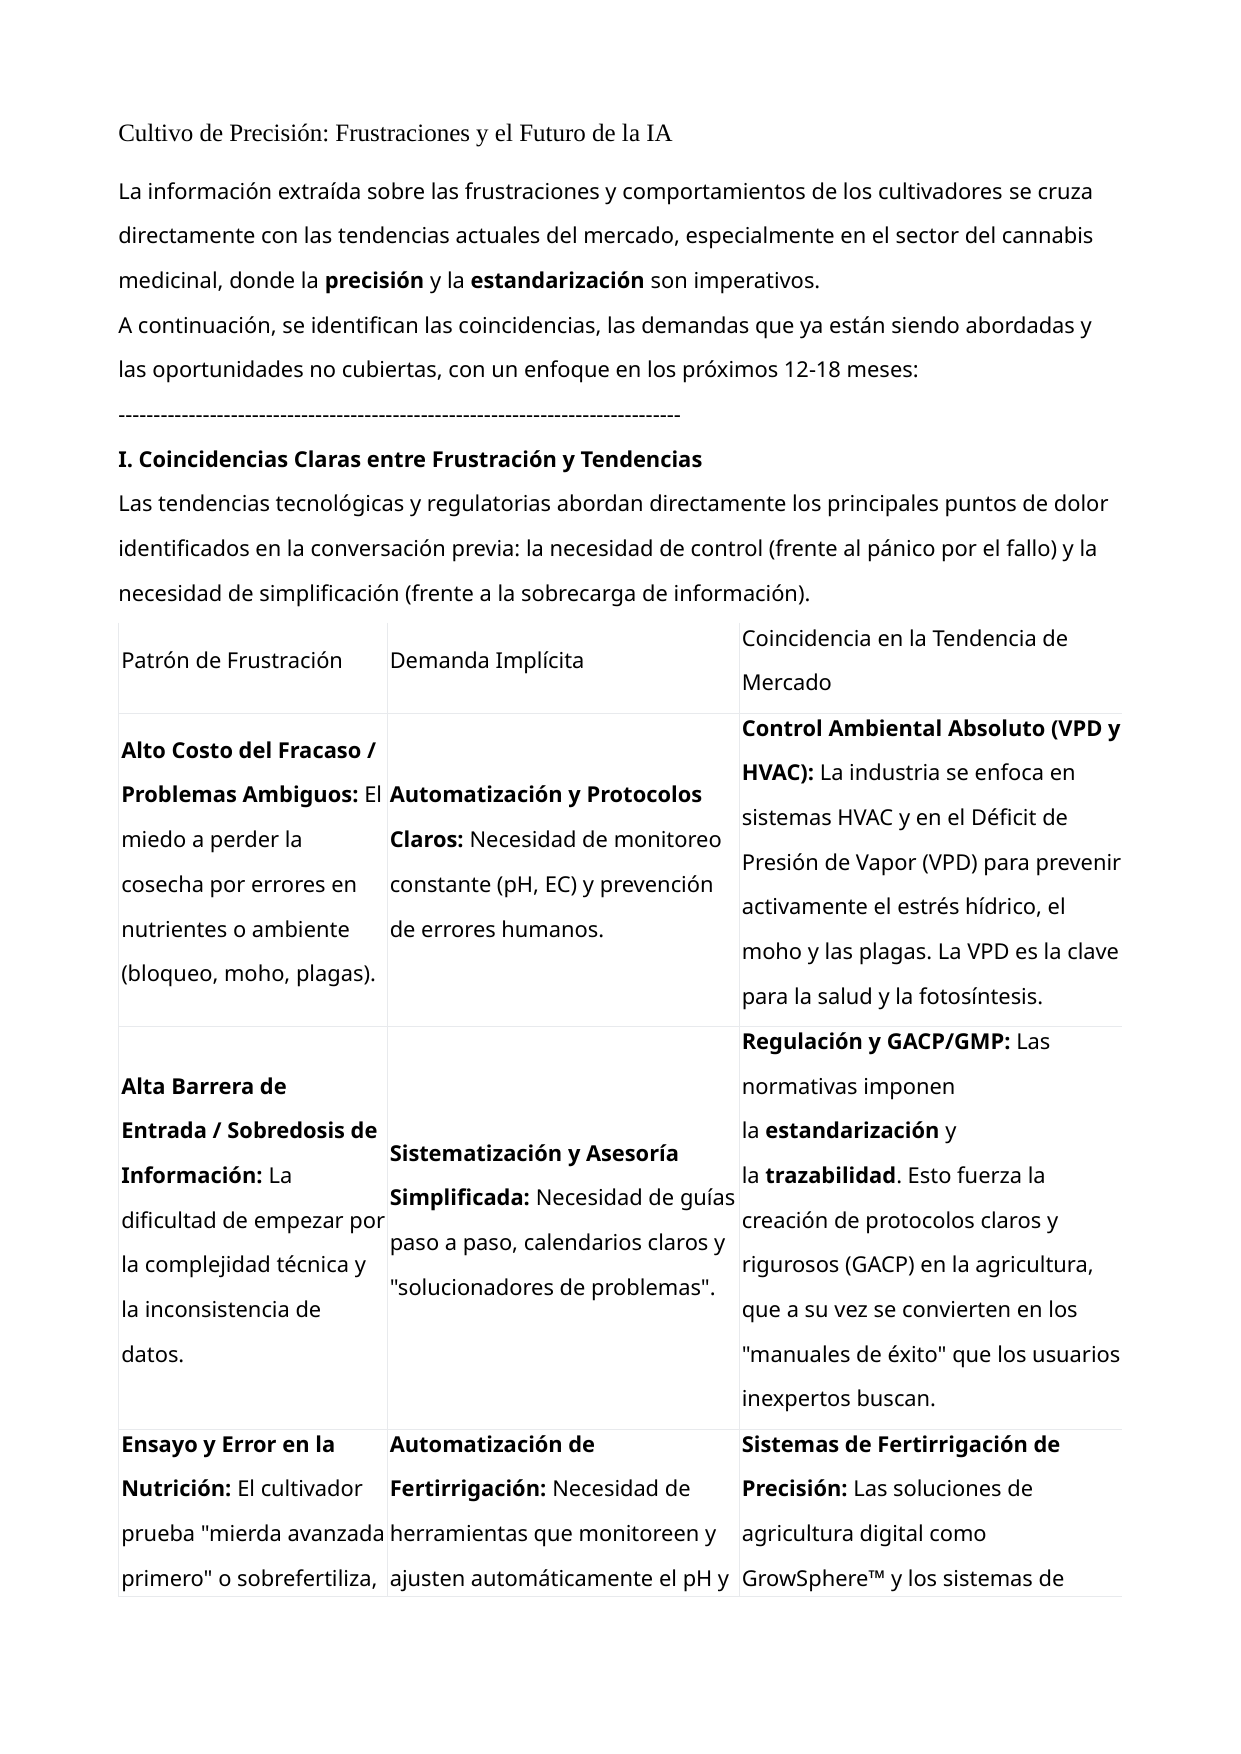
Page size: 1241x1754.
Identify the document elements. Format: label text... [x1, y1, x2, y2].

text A continuación, se identifican las coincidencias, las demandas que ya están siendo abordadas y las oportunidades no cubiertas, con un enfoque en los próximos 12-18 meses: [118, 310, 1122, 384]
text La información extraída sobre las frustraciones y comportamientos de los cultivadores se cruza directamente con las tendencias actuales del mercado, especialmente en el sector del cannabis medicinal, donde la precisión y la estandarización son imperativos. [118, 176, 1122, 295]
text Las tendencias tecnológicas y regulatorias abordan directamente los principales puntos de dolor identificados en la conversación previa: la necesidad de control (frente al pánico por el fallo) y la necesidad de simplificación (frente a la sobrecarga de información). [118, 488, 1122, 608]
table_cell Automatización y Protocolos Claros: Necesidad de monitoreo constante (pH, EC) y prevención de errores humanos. [388, 714, 739, 1026]
table_cell Automatización de Fertirrigación: Necesidad de herramientas que monitoreen y ajusten automáticamente el pH y [388, 1430, 739, 1596]
table_cell Alto Costo del Fracaso / Problemas Ambiguos: El miedo a perder la cosecha por errores en nutrientes o ambiente (bloqueo, moho, plagas). [119, 714, 387, 1026]
table_header Coincidencia en la Tendencia de Mercado [740, 623, 1122, 712]
table_header Patrón de Frustración [119, 623, 387, 712]
text I. Coincidencias Claras entre Frustración y Tendencias [118, 444, 1122, 473]
table_cell Sistemas de Fertirrigación de Precisión: Las soluciones de agricultura digital como GrowSphere™ y los sistemas de [740, 1430, 1122, 1596]
text -------------------------------------------------------------------------------- [118, 399, 1122, 429]
table_cell Control Ambiental Absoluto (VPD y HVAC): La industria se enfoca en sistemas HVAC y en el Déficit de Presión de Vapor (VPD) para prevenir activamente el estrés hídrico, el moho y las plagas. La VPD es la clave para la salud y la fotosíntesis. [740, 714, 1122, 1026]
text Cultivo de Precisión: Frustraciones y el Futuro de la IA [118, 118, 1122, 147]
table_cell Sistematización y Asesoría Simplificada: Necesidad de guías paso a paso, calendarios claros y "solucionadores de problemas". [388, 1027, 739, 1429]
table_cell Alta Barrera de Entrada / Sobredosis de Información: La dificultad de empezar por la complejidad técnica y la inconsistencia de datos. [119, 1027, 387, 1429]
table_cell Ensayo y Error en la Nutrición: El cultivador prueba "mierda avanzada primero" o sobrefertiliza, [119, 1430, 387, 1596]
table_header Demanda Implícita [388, 623, 739, 712]
table_cell Regulación y GACP/GMP: Las normativas imponen la estandarización y la trazabilidad. Esto fuerza la creación de protocolos claros y rigurosos (GACP) en la agricultura, que a su vez se convierten en los "manuales de éxito" que los usuarios inexpertos buscan. [740, 1027, 1122, 1429]
